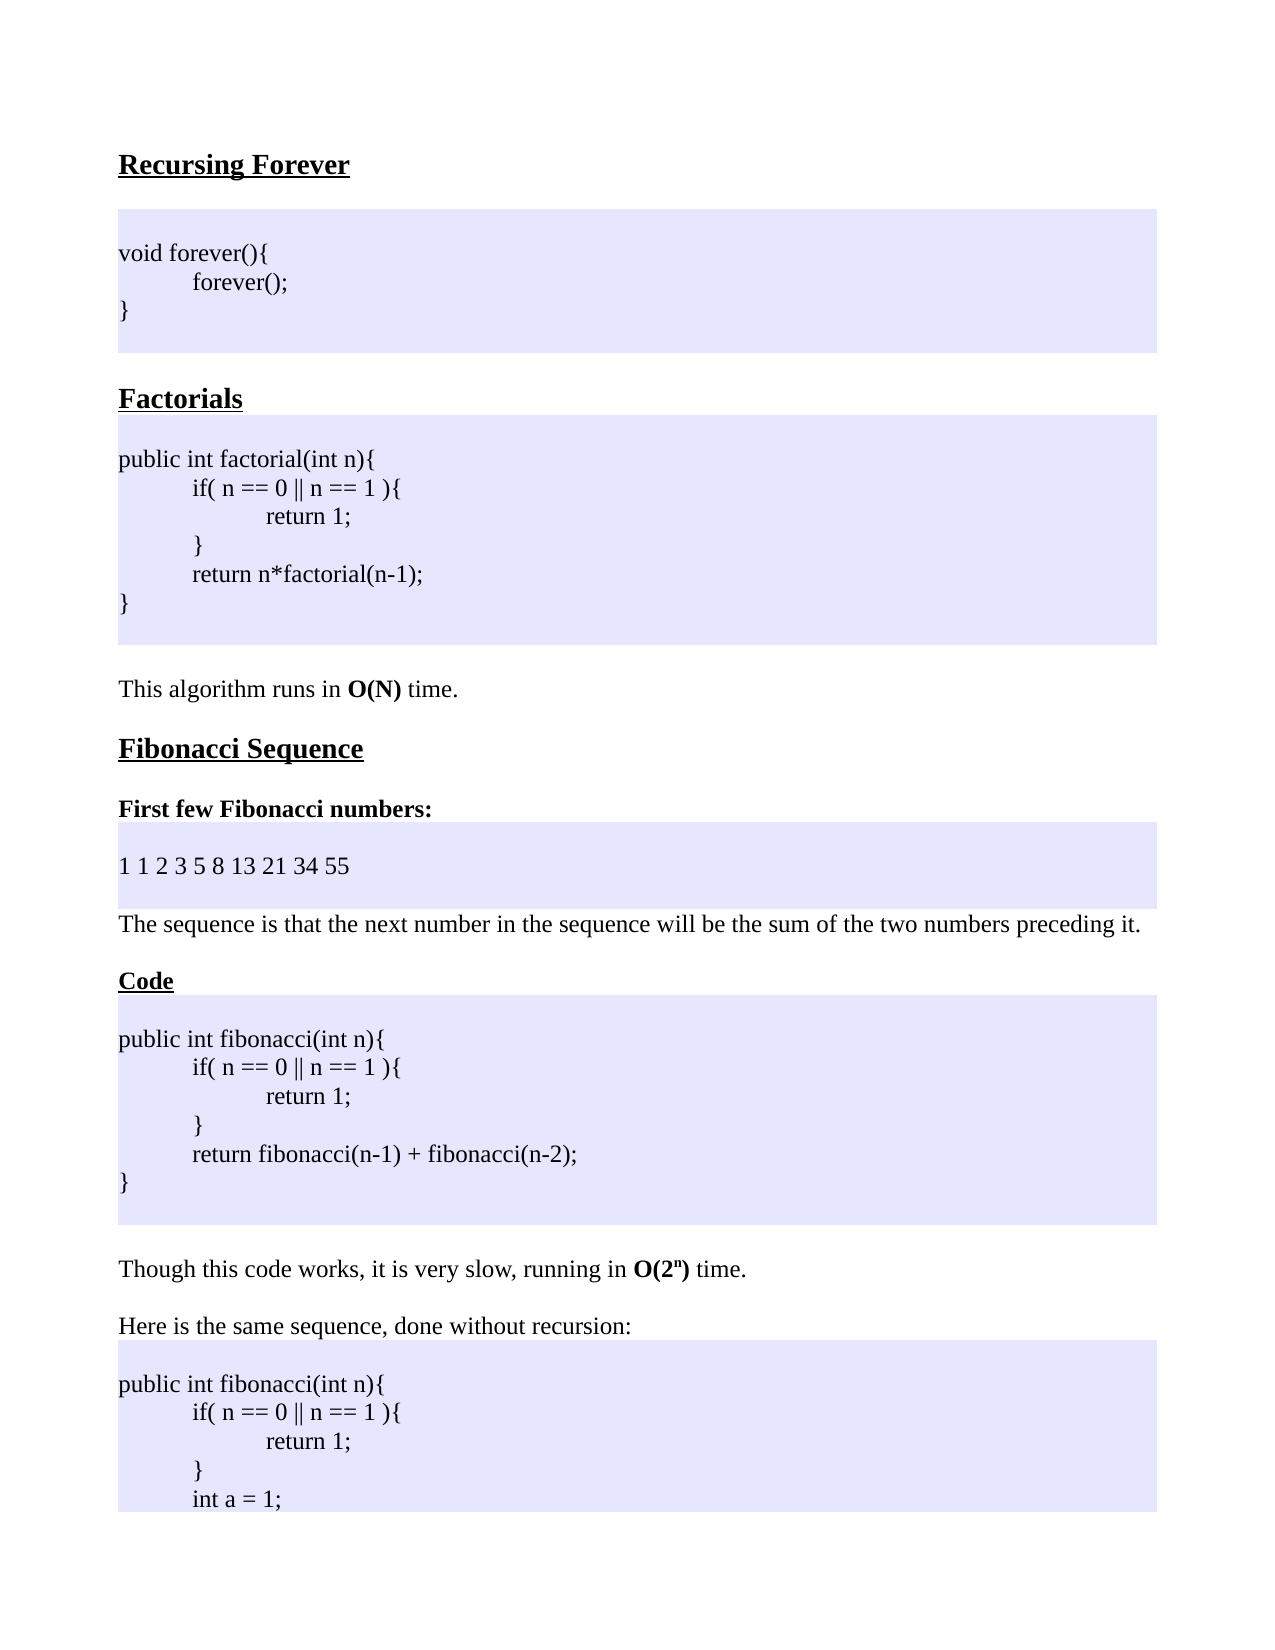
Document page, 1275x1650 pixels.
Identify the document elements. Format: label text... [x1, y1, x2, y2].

text This algorithm runs in O(N) time. [118, 674, 1157, 703]
text return n*factorial(n-1); [118, 559, 1157, 588]
text The sequence is that the next number in the sequence will be the sum of the two numbers preceding it. [118, 909, 1157, 937]
text public int fibonacci(int n){ [118, 1024, 1157, 1052]
text 1 1 2 3 5 8 13 21 34 55 [118, 851, 1157, 880]
text void forever(){ [118, 238, 1157, 267]
text Code [118, 966, 1157, 995]
text Recursing Forever [118, 147, 1157, 180]
text return 1; [118, 1426, 1157, 1455]
text return 1; [118, 1081, 1157, 1110]
text } [118, 1455, 1157, 1484]
text } [118, 588, 1157, 616]
text return 1; [118, 501, 1157, 530]
text if( n == 0 || n == 1 ){ [118, 1397, 1157, 1426]
text } [118, 1110, 1157, 1139]
text } [118, 530, 1157, 559]
text int a = 1; [118, 1484, 1157, 1512]
text if( n == 0 || n == 1 ){ [118, 473, 1157, 501]
text Fibonacci Sequence [118, 731, 1157, 765]
text Factorials [118, 382, 1157, 415]
text if( n == 0 || n == 1 ){ [118, 1052, 1157, 1081]
text public int factorial(int n){ [118, 444, 1157, 473]
text First few Fibonacci numbers: [118, 794, 1157, 822]
text } [118, 1167, 1157, 1196]
text Here is the same sequence, done without recursion: [118, 1311, 1157, 1340]
text forever(); [118, 267, 1157, 295]
text Though this code works, it is very slow, running in O(2n) time. [118, 1254, 1157, 1282]
text } [118, 295, 1157, 324]
text return fibonacci(n-1) + fibonacci(n-2); [118, 1139, 1157, 1167]
text public int fibonacci(int n){ [118, 1369, 1157, 1397]
